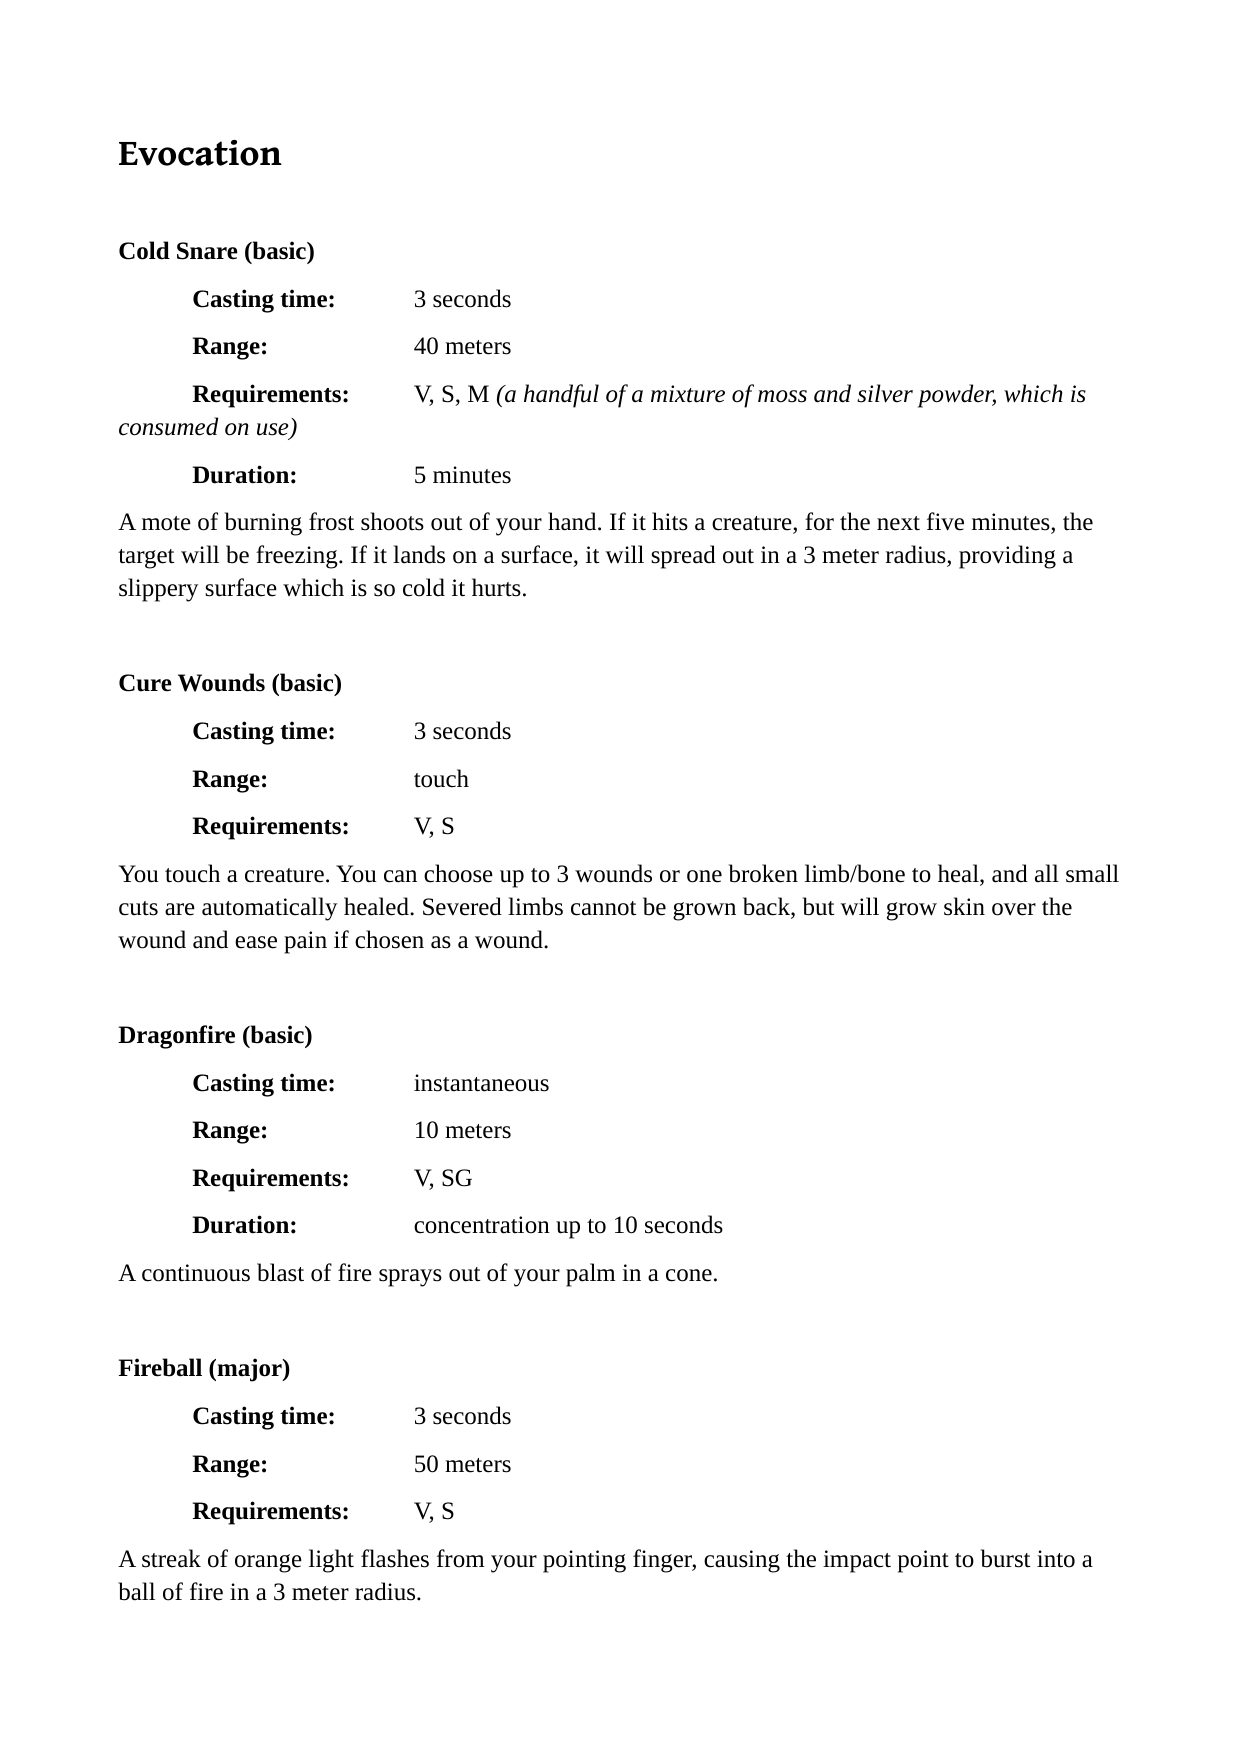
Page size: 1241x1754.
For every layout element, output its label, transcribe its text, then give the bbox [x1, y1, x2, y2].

text Duration: 5 minutes [118, 460, 1122, 488]
text Requirements: V, SG [118, 1163, 1122, 1192]
text Cold Snare (basic) [118, 236, 1122, 265]
text Range: 50 meters [118, 1449, 1122, 1477]
text Requirements: V, S, M (a handful of a mixture of moss and silver powder, which is consumed on use) [118, 379, 1122, 441]
text Casting time: instantaneous [118, 1068, 1122, 1097]
text Casting time: 3 seconds [118, 716, 1122, 745]
text Casting time: 3 seconds [118, 1401, 1122, 1430]
text A continuous blast of fire sprays out of your palm in a cone. [118, 1258, 1122, 1287]
text You touch a creature. You can choose up to 3 wounds or one broken limb/bone to heal, and all small cuts are automatically healed. Severed limbs cannot be grown back, but will grow skin over the wound and ease pain if chosen as a wound. [118, 859, 1122, 954]
text Dragonfire (basic) [118, 1020, 1122, 1049]
text A streak of orange light flashes from your pointing finger, causing the impact point to burst into a ball of fire in a 3 meter radius. [118, 1544, 1122, 1606]
subtitle Evocation [118, 133, 1122, 176]
text Range: 40 meters [118, 331, 1122, 360]
text Casting time: 3 seconds [118, 284, 1122, 313]
text Cure Wounds (basic) [118, 668, 1122, 697]
text Fireball (major) [118, 1353, 1122, 1382]
text Range: touch [118, 764, 1122, 792]
text Requirements: V, S [118, 811, 1122, 840]
text Range: 10 meters [118, 1115, 1122, 1144]
text A mote of burning frost shoots out of your hand. If it hits a creature, for the next five minutes, the target will be freezing. If it lands on a surface, it will spread out in a 3 meter radius, providing a slippery surface which is so cold it hurts. [118, 507, 1122, 602]
text Requirements: V, S [118, 1496, 1122, 1525]
text Duration: concentration up to 10 seconds [118, 1211, 1122, 1239]
